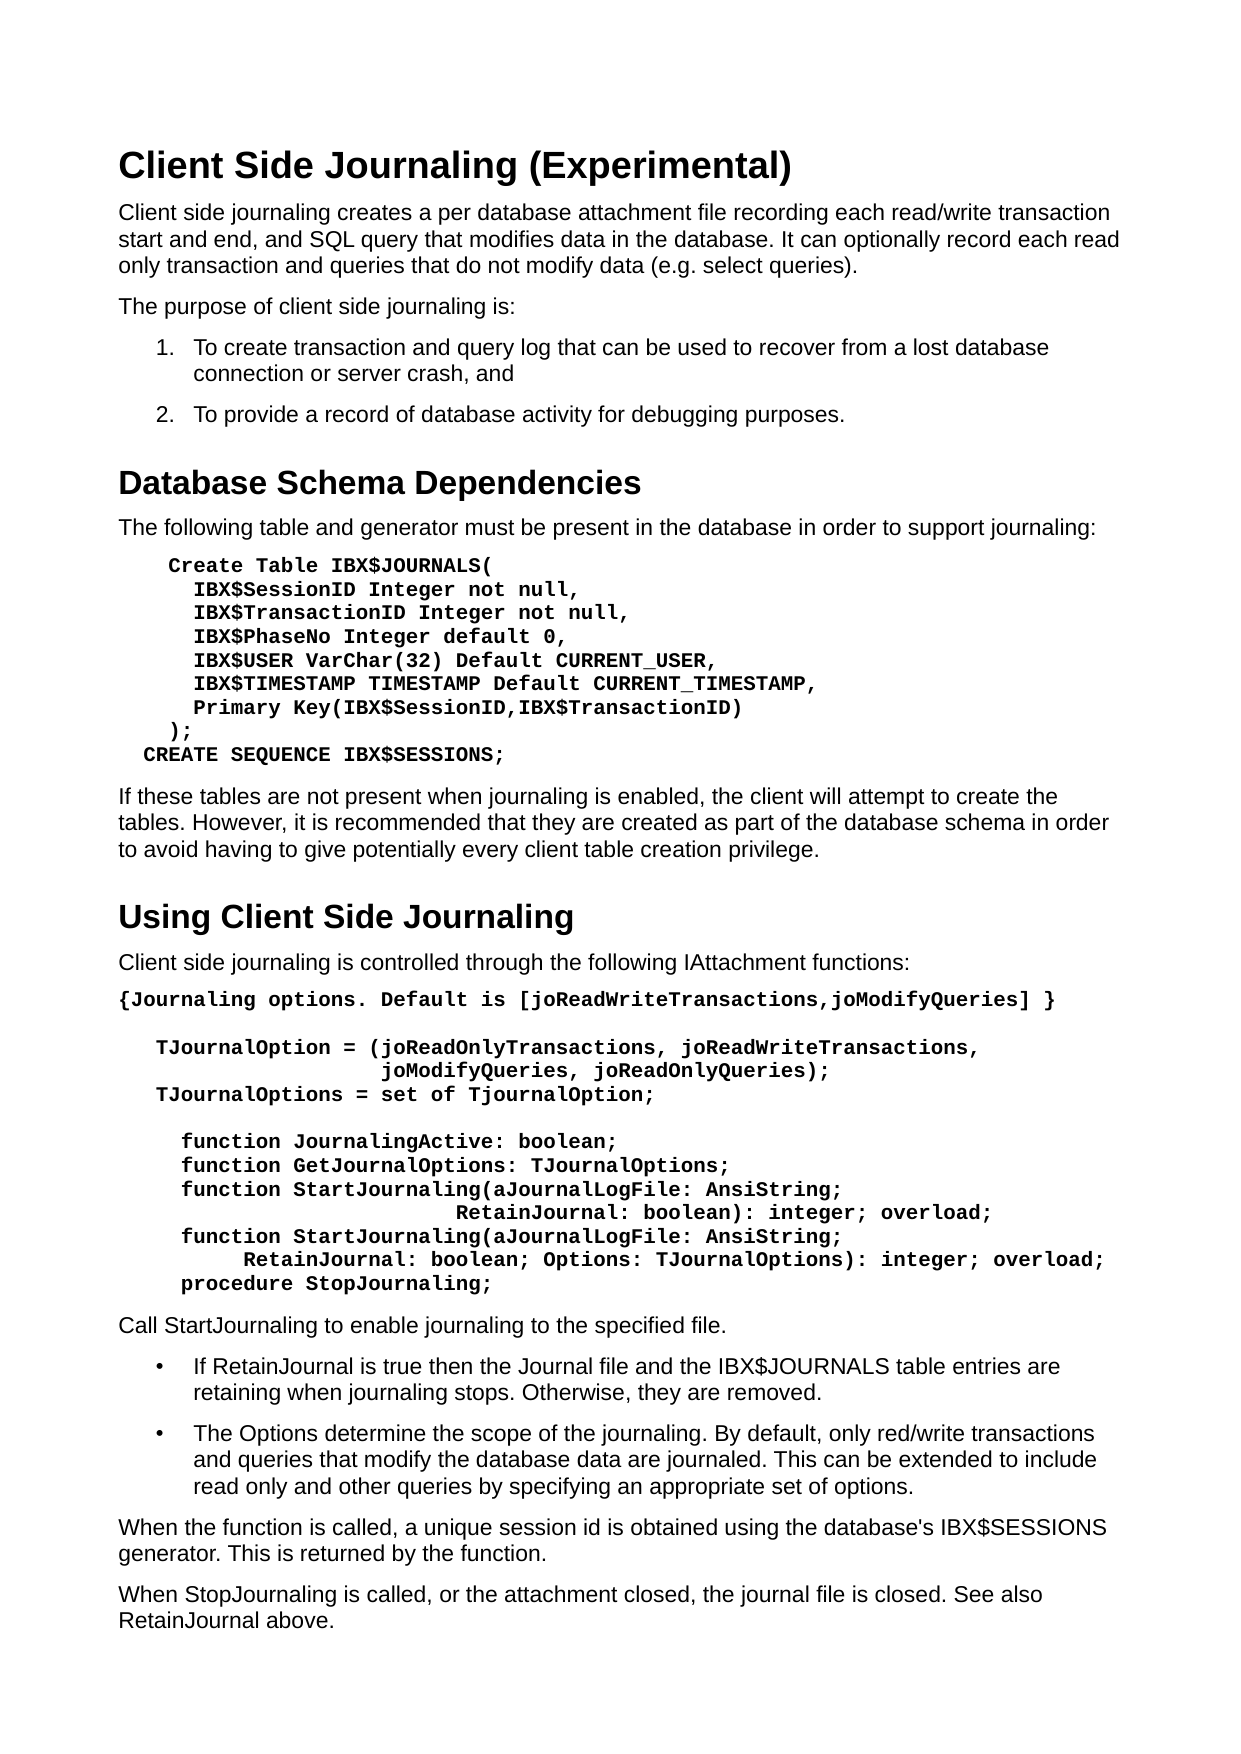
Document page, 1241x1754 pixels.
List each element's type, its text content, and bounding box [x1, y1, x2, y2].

list To create transaction and query log that can be used to recover from a lost database connection or server crash, and [156, 334, 1122, 387]
text Create Table IBX$JOURNALS( [118, 555, 1122, 579]
text Client side journaling creates a per database attachment file recording each read/write transaction start and end, and SQL query that modifies data in the database. It can optionally record each read only transaction and queries that do not modify data (e.g. select queries). [118, 199, 1122, 278]
text RetainJournal: boolean): integer; overload; [118, 1202, 1122, 1226]
text function StartJournaling(aJournalLogFile: AnsiString; [118, 1178, 1122, 1202]
text If these tables are not present when journaling is enabled, the client will attempt to create the tables. However, it is recommended that they are created as part of the database schema in order to avoid having to give potentially every client table creation privilege. [118, 783, 1122, 862]
text When the function is called, a unique session id is obtained using the database's IBX$SESSIONS generator. This is returned by the function. [118, 1514, 1122, 1566]
text Call StartJournaling to enable journaling to the specified file. [118, 1312, 1122, 1338]
text function JournalingActive: boolean; [118, 1131, 1122, 1155]
text {Journaling options. Default is [joReadWriteTransactions,joModifyQueries] } [118, 989, 1122, 1013]
text procedure StopJournaling; [118, 1273, 1122, 1297]
text IBX$SessionID Integer not null, [118, 579, 1122, 602]
list The Options determine the scope of the journaling. By default, only red/write transactions and queries that modify the database data are journaled. This can be extended to include read only and other queries by specifying an appropriate set of options. [156, 1420, 1122, 1499]
text IBX$TransactionID Integer not null, [118, 602, 1122, 626]
text IBX$PhaseNo Integer default 0, [118, 626, 1122, 649]
list If RetainJournal is true then the Journal file and the IBX$JOURNALS table entries are retaining when journaling stops. Otherwise, they are removed. [156, 1353, 1122, 1405]
text ); [118, 721, 1122, 744]
text TJournalOption = (joReadOnlyTransactions, joReadWriteTransactions, [118, 1037, 1122, 1060]
text IBX$TIMESTAMP TIMESTAMP Default CURRENT_TIMESTAMP, [118, 673, 1122, 697]
text Client side journaling is controlled through the following IAttachment functions: [118, 948, 1122, 975]
text TJournalOptions = set of TjournalOption; [118, 1084, 1122, 1108]
subtitle Database Schema Dependencies [118, 463, 1122, 502]
text joModifyQueries, joReadOnlyQueries); [118, 1060, 1122, 1084]
text CREATE SEQUENCE IBX$SESSIONS; [118, 744, 1122, 768]
subtitle Client Side Journaling (Experimental) [118, 143, 1122, 187]
list To provide a record of database activity for debugging purposes. [156, 401, 1122, 427]
text function GetJournalOptions: TJournalOptions; [118, 1155, 1122, 1178]
text The following table and generator must be present in the database in order to support journaling: [118, 514, 1122, 540]
text Primary Key(IBX$SessionID,IBX$TransactionID) [118, 697, 1122, 721]
text When StopJournaling is called, or the attachment closed, the journal file is closed. See also RetainJournal above. [118, 1581, 1122, 1634]
subtitle Using Client Side Journaling [118, 897, 1122, 936]
text function StartJournaling(aJournalLogFile: AnsiString; [118, 1226, 1122, 1249]
text IBX$USER VarChar(32) Default CURRENT_USER, [118, 649, 1122, 673]
text RetainJournal: boolean; Options: TJournalOptions): integer; overload; [118, 1249, 1122, 1273]
text The purpose of client side journaling is: [118, 293, 1122, 319]
